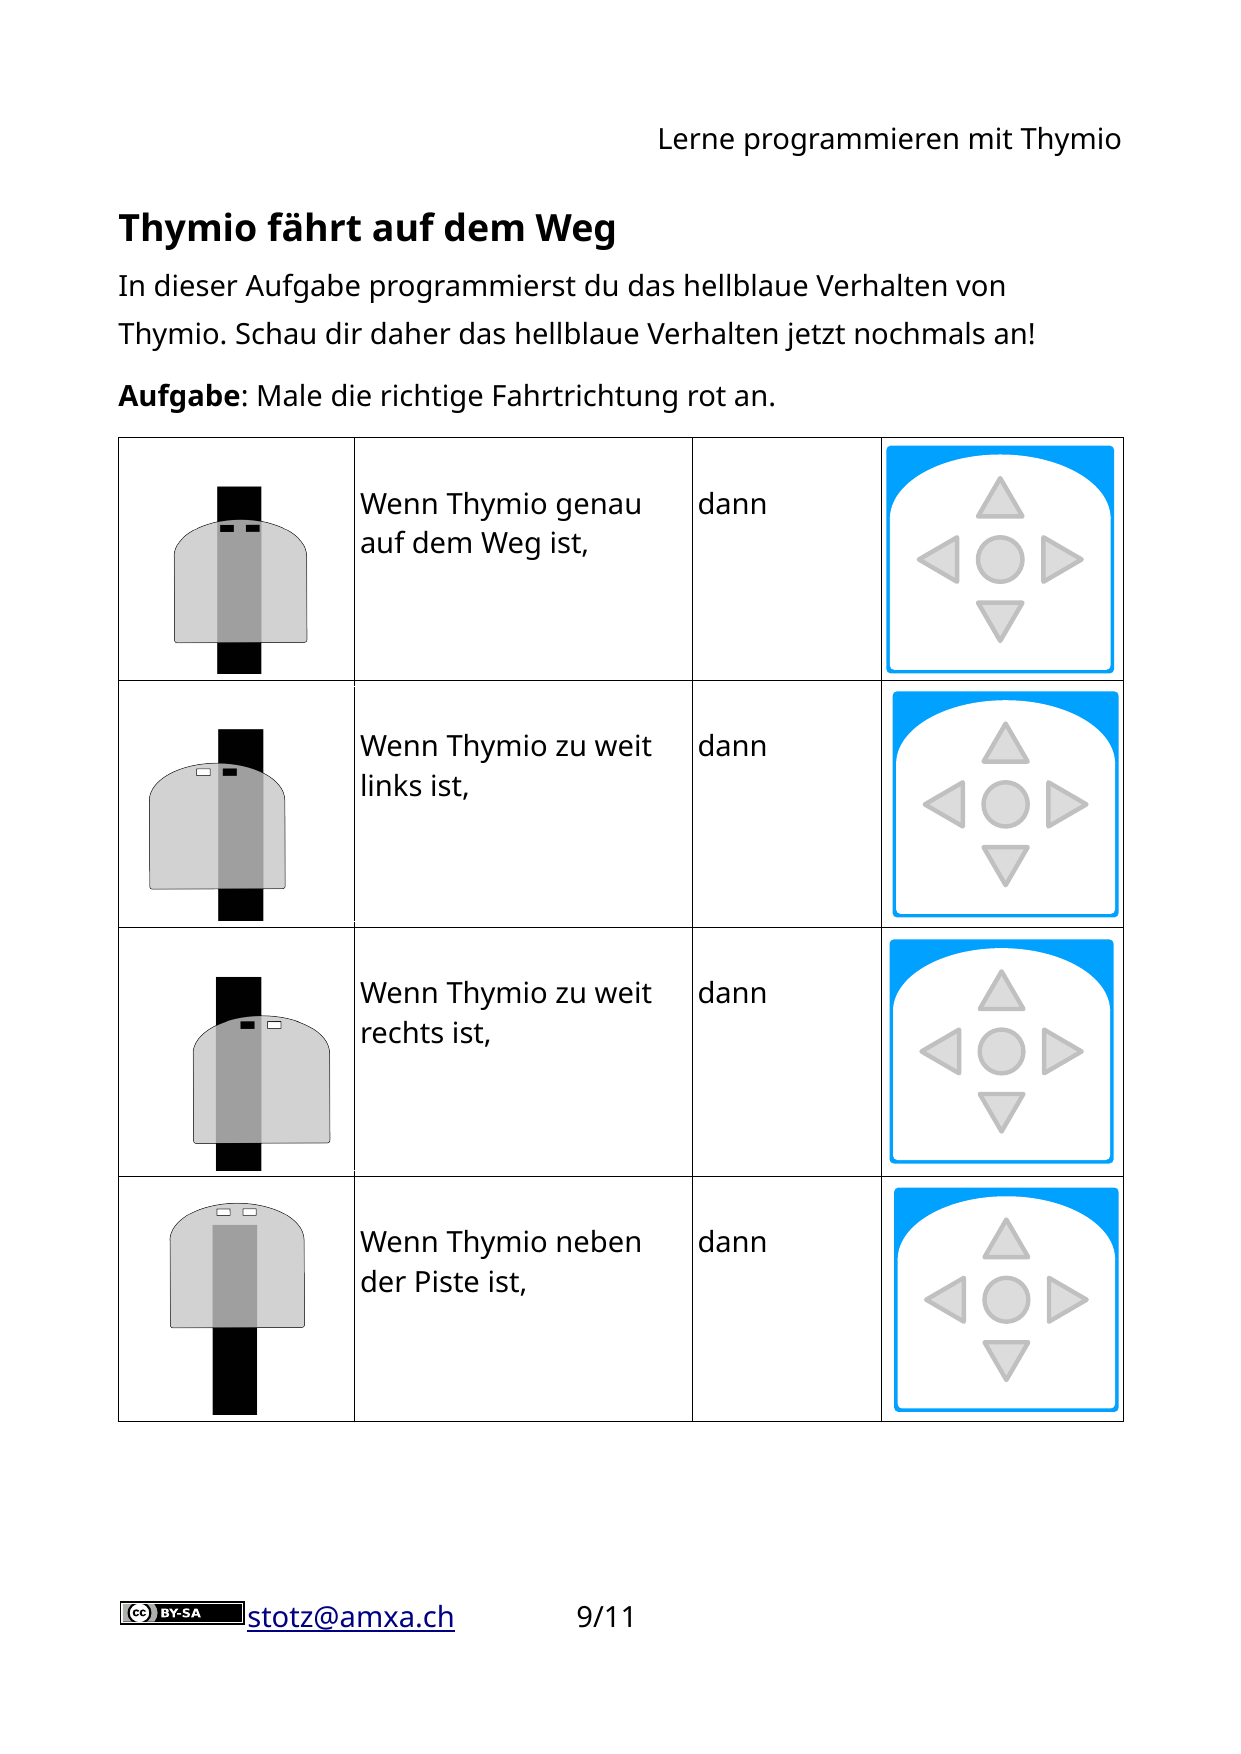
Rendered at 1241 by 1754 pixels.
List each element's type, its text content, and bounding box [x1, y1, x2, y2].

picture [120, 1182, 353, 1415]
table_cell [882, 681, 1123, 927]
picture [124, 686, 360, 921]
subtitle Thymio fährt auf dem Weg [118, 202, 1122, 253]
table_header Wenn Thymio genau auf dem Weg ist, [355, 438, 692, 680]
table_cell Wenn Thymio neben der Piste ist, [355, 1177, 692, 1421]
table_header [119, 438, 354, 680]
table_cell [119, 1177, 354, 1421]
text In dieser Aufgabe programmierst du das hellblaue Verhalten von Thymio. Schau dir daher das hellblaue Verhalten jetzt nochmals an! [118, 265, 1122, 353]
table_cell [119, 681, 360, 927]
table_cell dann [693, 681, 881, 927]
picture [121, 932, 359, 1171]
table_cell [882, 928, 1123, 1176]
table_cell [119, 928, 354, 1176]
table_cell [882, 1177, 1123, 1421]
table_cell dann [693, 1177, 881, 1421]
table_cell Wenn Thymio zu weit rechts ist, [355, 928, 692, 1176]
text Aufgabe: Male die richtige Fahrtrichtung rot an. [118, 375, 1122, 415]
table_header dann [693, 438, 881, 680]
table_cell Wenn Thymio zu weit links ist, [355, 681, 692, 927]
picture [125, 443, 356, 674]
table_cell dann [693, 928, 881, 1176]
table_header [882, 438, 1123, 680]
